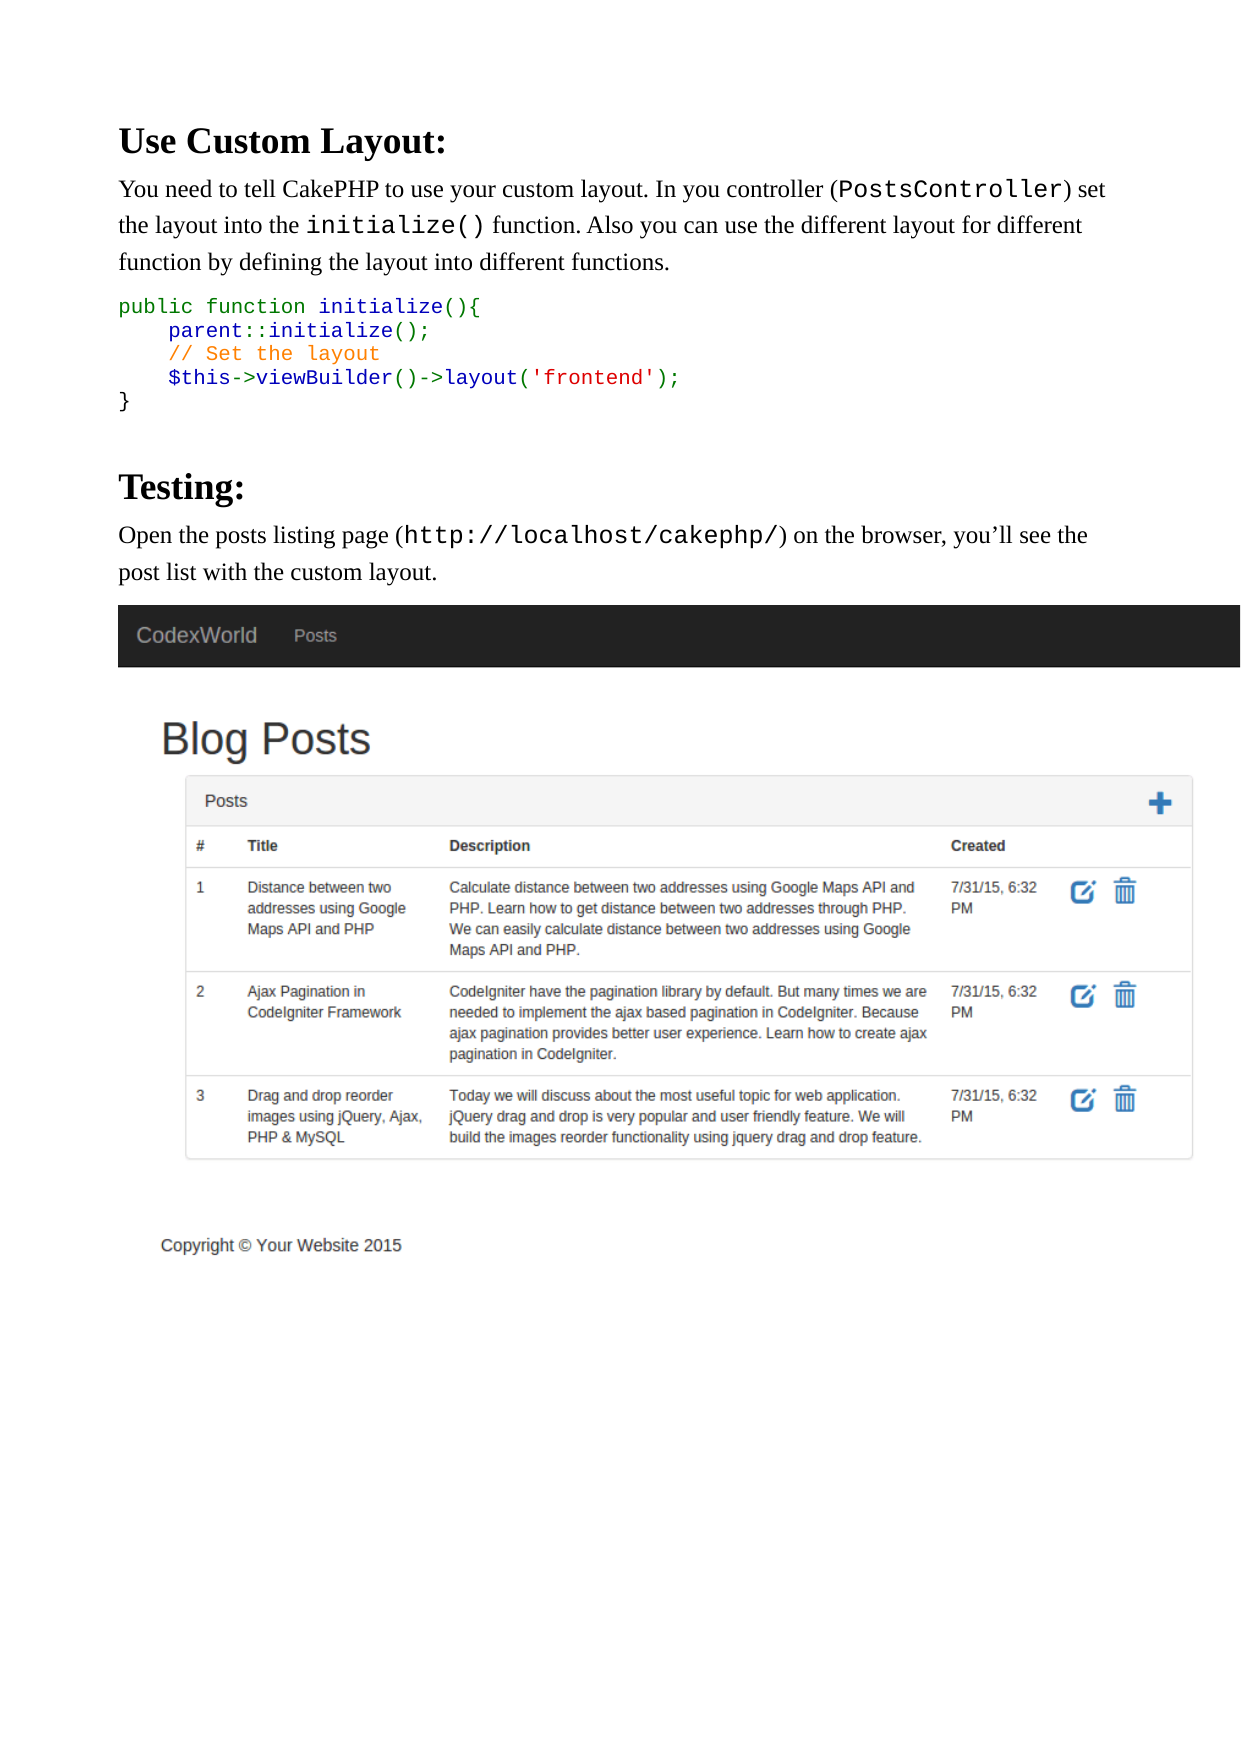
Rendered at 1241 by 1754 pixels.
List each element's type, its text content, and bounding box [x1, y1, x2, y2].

picture [118, 605, 1241, 1260]
text Open the posts listing page (http://localhost/cakephp/) on the browser, you’ll see the post list with the custom layout. [118, 520, 1122, 585]
text $this->viewBuilder()->layout('frontend'); [118, 367, 1122, 391]
text parent::initialize(); [118, 319, 1122, 343]
subtitle Use Custom Layout: [118, 118, 1122, 161]
text public function initialize(){ [118, 296, 1122, 319]
subtitle Testing: [118, 464, 1122, 508]
text // Set the layout [118, 343, 1122, 367]
text You need to tell CakePHP to use your custom layout. In you controller (PostsController) set the layout into the initialize() function. Also you can use the different layout for different function by defining the layout into different functions. [118, 174, 1122, 276]
text } [118, 391, 1122, 414]
